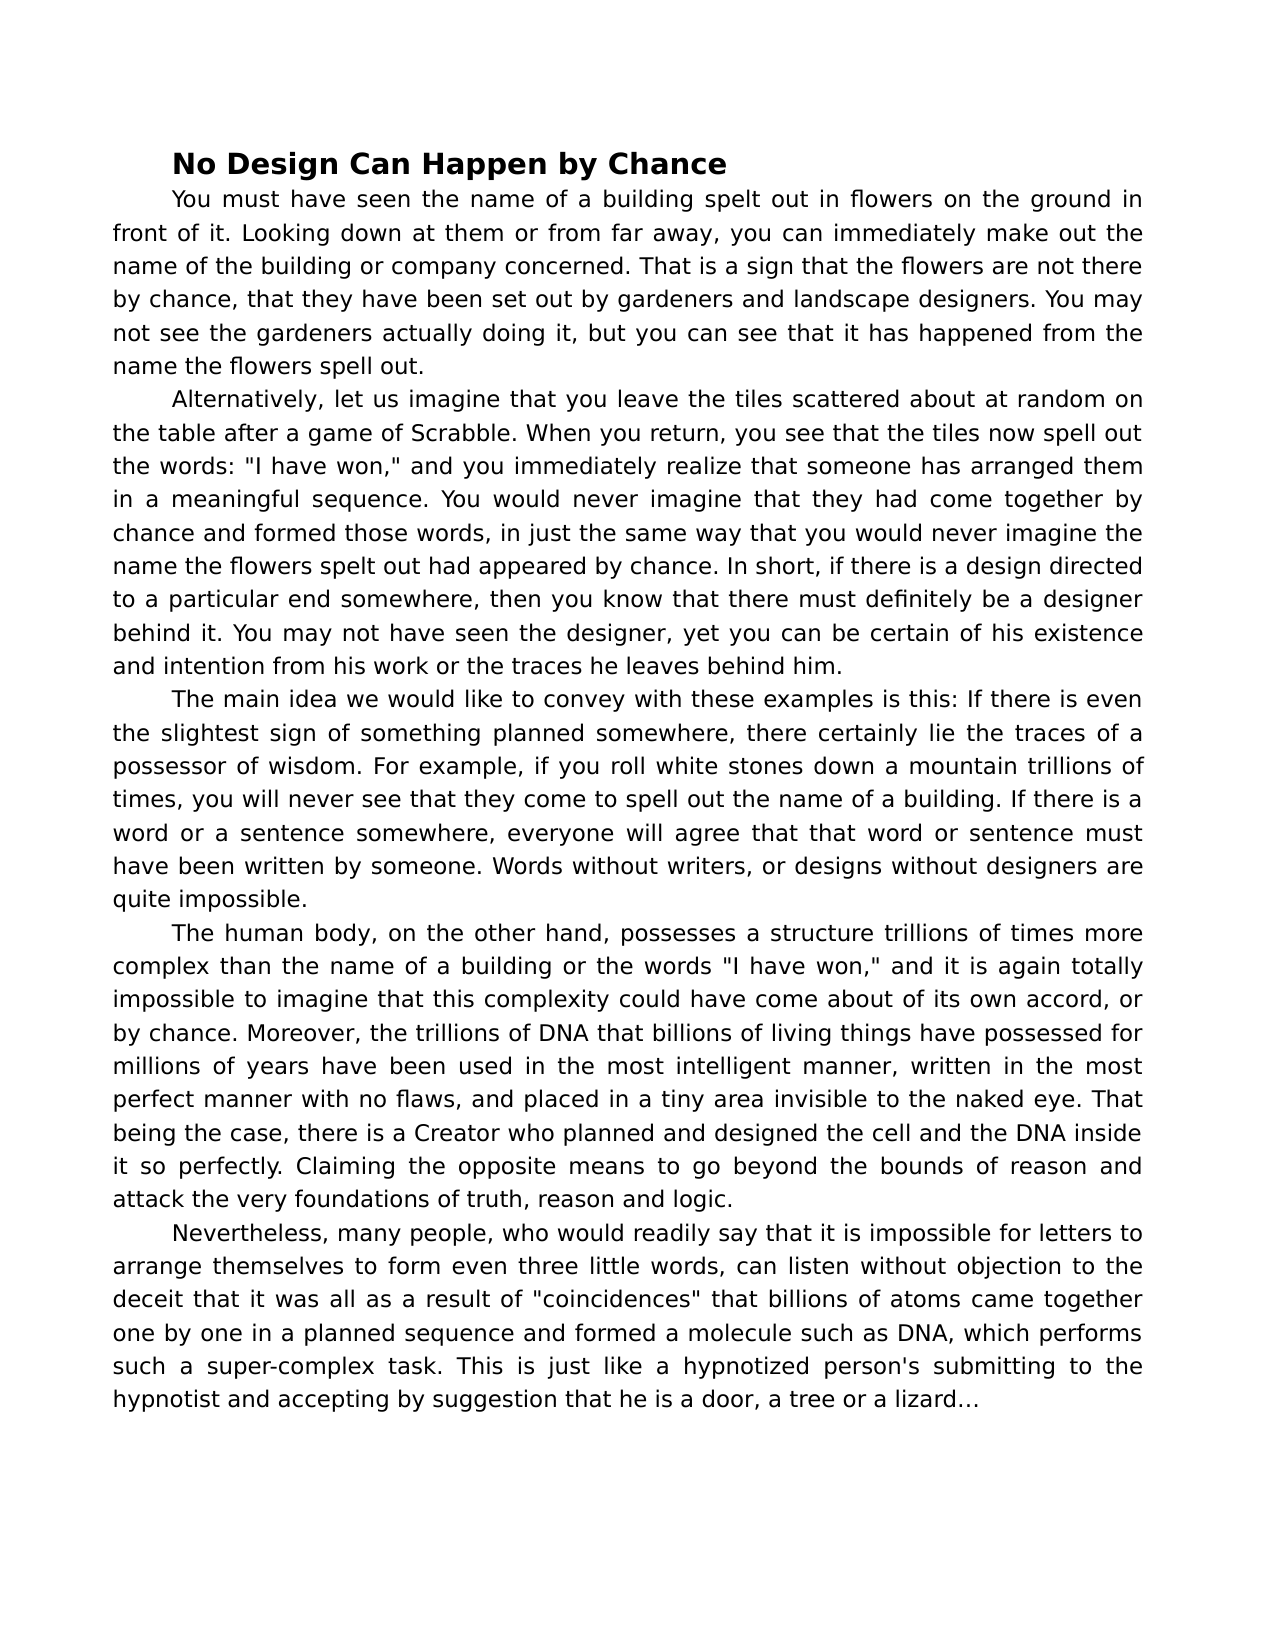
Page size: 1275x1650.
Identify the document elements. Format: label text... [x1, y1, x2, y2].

text No Design Can Happen by Chance [112, 148, 1145, 181]
text You must have seen the name of a building spelt out in flowers on the ground in front of it. Looking down at them or from far away, you can immediately make out the name of the building or company concerned. That is a sign that the flowers are not there by chance, that they have been set out by gardeners and landscape designers. You may not see the gardeners actually doing it, but you can see that it has happened from the name the flowers spell out. [112, 181, 1145, 381]
text The main idea we would like to convey with these examples is this: If there is even the slightest sign of something planned somewhere, there certainly lie the traces of a possessor of wisdom. For example, if you roll white stones down a mountain trillions of times, you will never see that they come to spell out the name of a building. If there is a word or a sentence somewhere, everyone will agree that that word or sentence must have been written by someone. Words without writers, or designs without designers are quite impossible. [112, 681, 1145, 914]
text Nevertheless, many people, who would readily say that it is impossible for letters to arrange themselves to form even three little words, can listen without objection to the deceit that it was all as a result of "coincidences" that billions of atoms came together one by one in a planned sequence and formed a molecule such as DNA, which performs such a super-complex task. This is just like a hypnotized person's submitting to the hypnotist and accepting by suggestion that he is a door, a tree or a lizard… [112, 1214, 1145, 1414]
text The human body, on the other hand, possesses a structure trillions of times more complex than the name of a building or the words "I have won," and it is again totally impossible to imagine that this complexity could have come about of its own accord, or by chance. Moreover, the trillions of DNA that billions of living things have possessed for millions of years have been used in the most intelligent manner, written in the most perfect manner with no flaws, and placed in a tiny area invisible to the naked eye. That being the case, there is a Creator who planned and designed the cell and the DNA inside it so perfectly. Claiming the opposite means to go beyond the bounds of reason and attack the very foundations of truth, reason and logic. [112, 914, 1145, 1214]
text Alternatively, let us imagine that you leave the tiles scattered about at random on the table after a game of Scrabble. When you return, you see that the tiles now spell out the words: "I have won," and you immediately realize that someone has arranged them in a meaningful sequence. You would never imagine that they had come together by chance and formed those words, in just the same way that you would never imagine the name the flowers spelt out had appeared by chance. In short, if there is a design directed to a particular end somewhere, then you know that there must definitely be a designer behind it. You may not have seen the designer, yet you can be certain of his existence and intention from his work or the traces he leaves behind him. [112, 381, 1145, 681]
